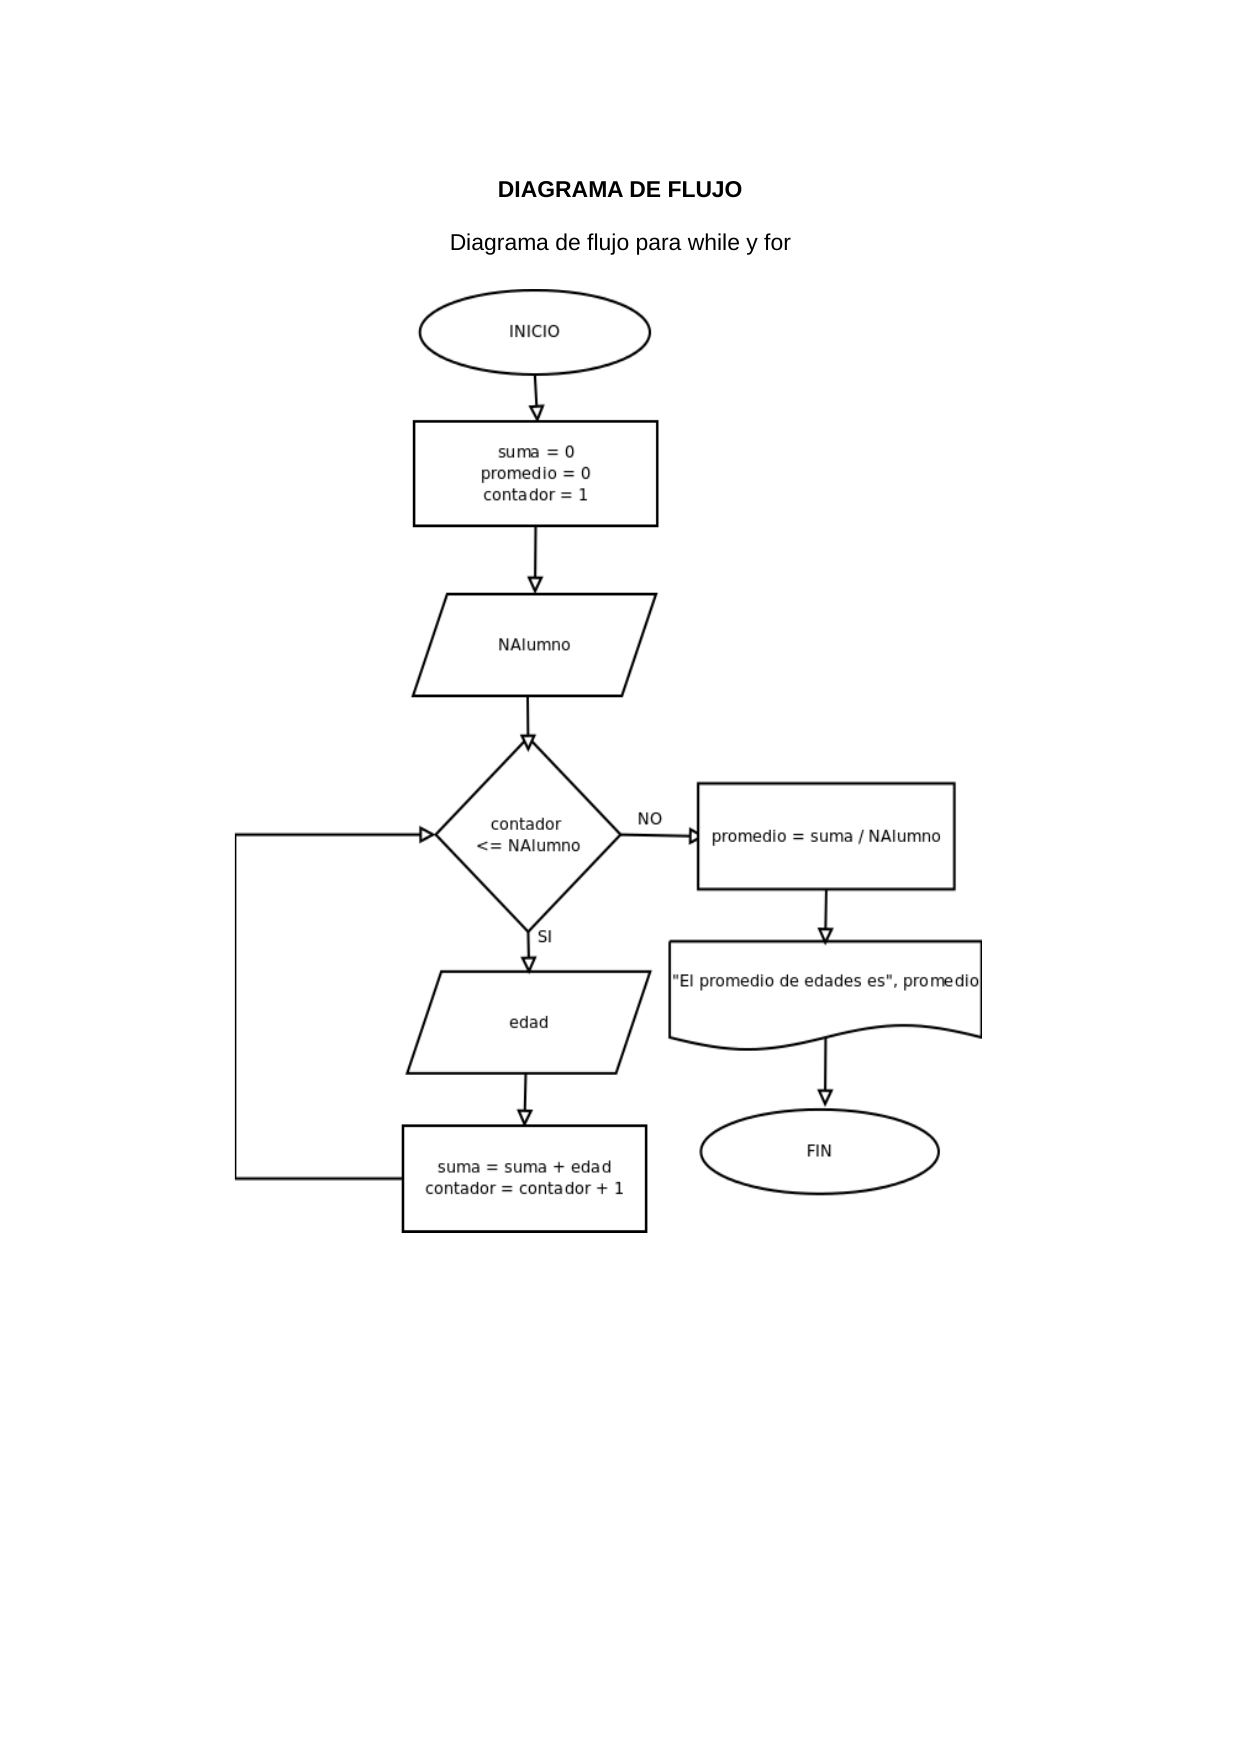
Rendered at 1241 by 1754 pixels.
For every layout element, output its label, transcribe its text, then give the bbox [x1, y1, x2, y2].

picture [234, 289, 982, 1233]
text DIAGRAMA DE FLUJO [150, 176, 1090, 203]
text Diagrama de flujo para while y for [150, 229, 1090, 255]
